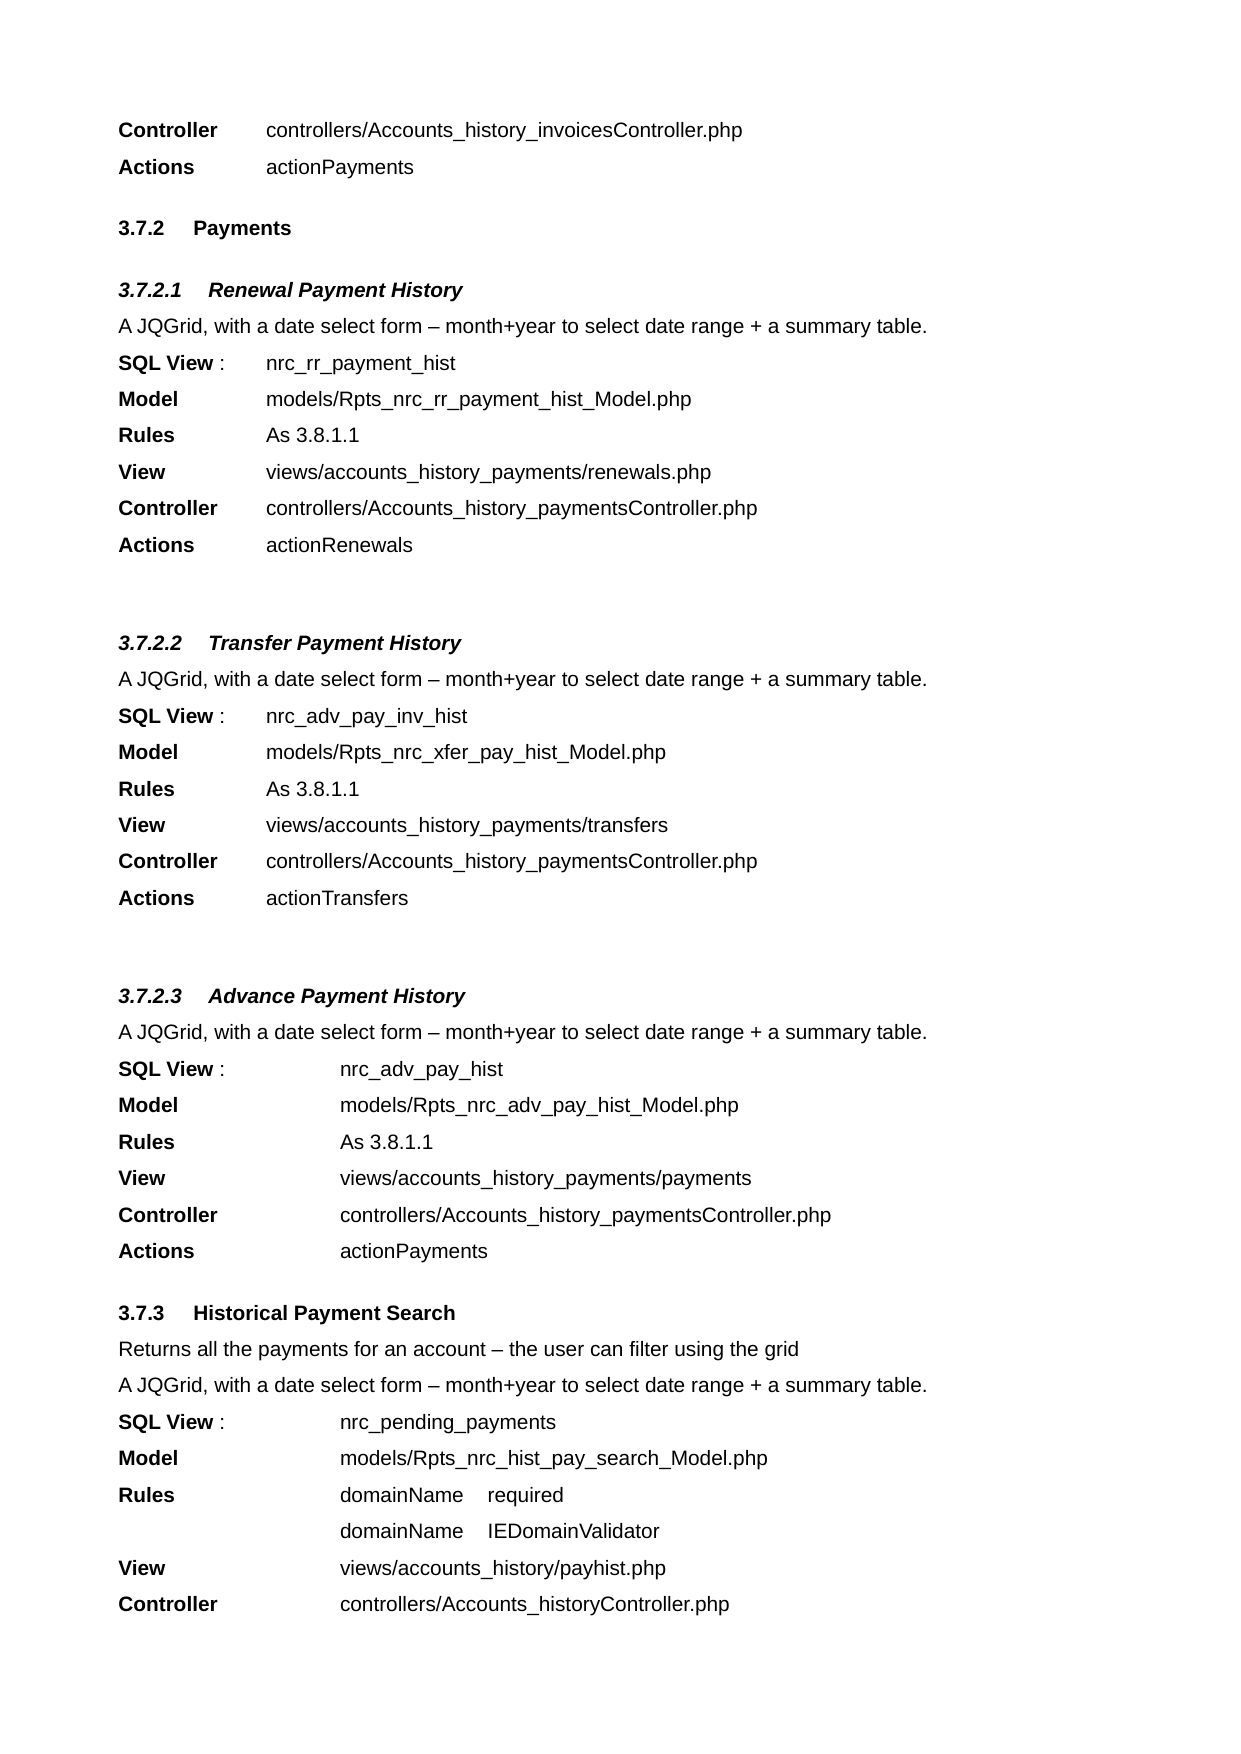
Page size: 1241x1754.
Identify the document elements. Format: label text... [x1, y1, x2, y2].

text Controller controllers/Accounts_history_invoicesController.php [118, 118, 1122, 142]
text View views/accounts_history/payhist.php [118, 1556, 1122, 1579]
text Controller controllers/Accounts_historyController.php [118, 1592, 1122, 1616]
subtitle Payments [118, 216, 1122, 240]
text Model models/Rpts_nrc_adv_pay_hist_Model.php [118, 1093, 1122, 1117]
text Actions actionTransfers [118, 886, 1122, 910]
subtitle Renewal Payment History [118, 277, 1122, 301]
subtitle Historical Payment Search [118, 1300, 1122, 1324]
text SQL View : nrc_rr_payment_hist [118, 350, 1122, 374]
text Actions actionPayments [118, 1239, 1122, 1263]
text Actions actionRenewals [118, 533, 1122, 557]
text A JQGrid, with a date select form – month+year to select date range + a summary table. [118, 314, 1122, 338]
text Rules As 3.8.1.1 [118, 423, 1122, 447]
text Model models/Rpts_nrc_xfer_pay_hist_Model.php [118, 740, 1122, 764]
text View views/accounts_history_payments/payments [118, 1166, 1122, 1190]
text domainName IEDomainValidator [118, 1519, 1122, 1543]
text A JQGrid, with a date select form – month+year to select date range + a summary table. [118, 1373, 1122, 1397]
text Controller controllers/Accounts_history_paymentsController.php [118, 1202, 1122, 1226]
text Controller controllers/Accounts_history_paymentsController.php [118, 849, 1122, 873]
text Rules As 3.8.1.1 [118, 776, 1122, 800]
text Model models/Rpts_nrc_hist_pay_search_Model.php [118, 1446, 1122, 1470]
text Rules As 3.8.1.1 [118, 1129, 1122, 1153]
subtitle Advance Payment History [118, 984, 1122, 1008]
text Model models/Rpts_nrc_rr_payment_hist_Model.php [118, 387, 1122, 411]
text Actions actionPayments [118, 154, 1122, 178]
text SQL View : nrc_pending_payments [118, 1410, 1122, 1434]
text SQL View : nrc_adv_pay_inv_hist [118, 703, 1122, 727]
subtitle Transfer Payment History [118, 631, 1122, 654]
text A JQGrid, with a date select form – month+year to select date range + a summary table. [118, 667, 1122, 691]
text View views/accounts_history_payments/transfers [118, 813, 1122, 837]
text View views/accounts_history_payments/renewals.php [118, 460, 1122, 484]
text SQL View : nrc_adv_pay_hist [118, 1057, 1122, 1081]
text Rules domainName required [118, 1483, 1122, 1507]
text Returns all the payments for an account – the user can filter using the grid [118, 1337, 1122, 1361]
text A JQGrid, with a date select form – month+year to select date range + a summary table. [118, 1020, 1122, 1044]
text Controller controllers/Accounts_history_paymentsController.php [118, 496, 1122, 520]
